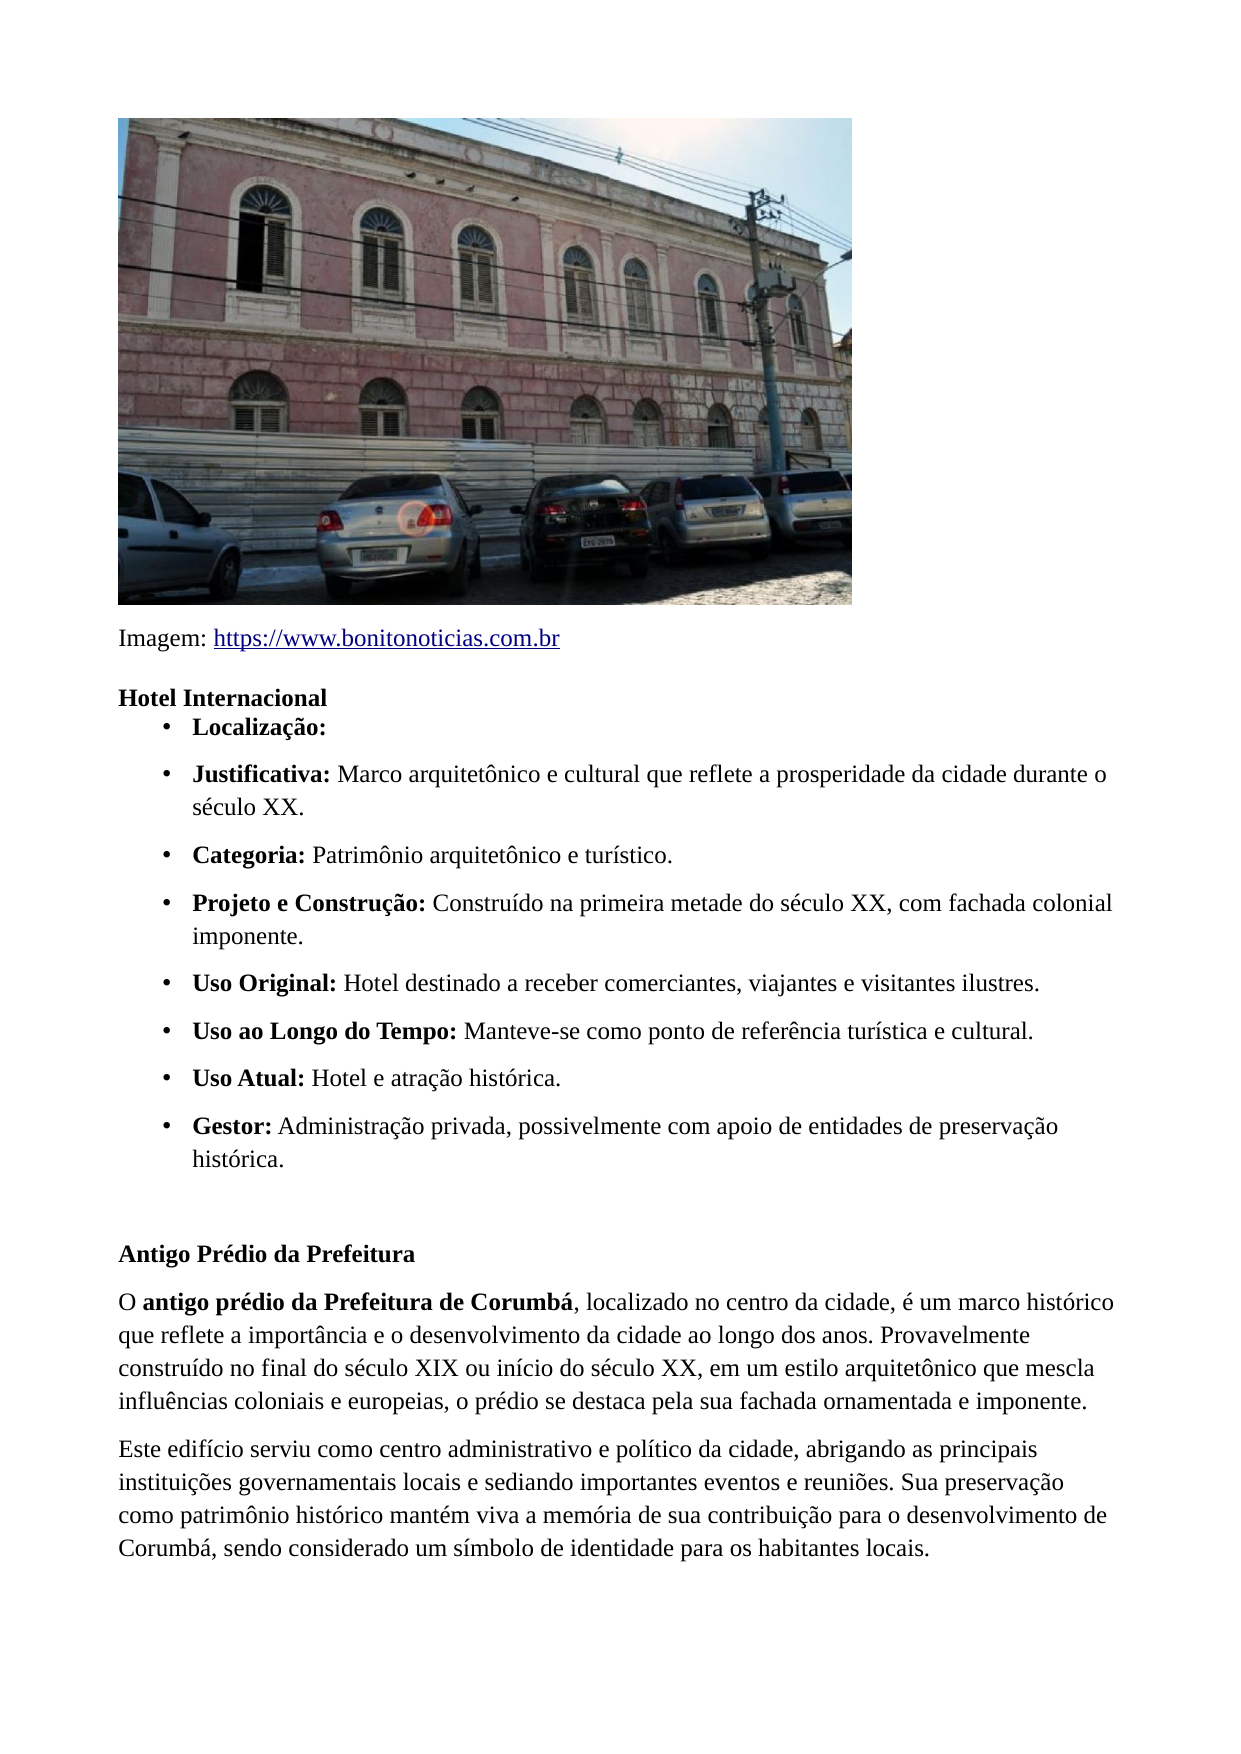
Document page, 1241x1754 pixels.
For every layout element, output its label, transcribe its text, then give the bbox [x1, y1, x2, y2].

list Categoria: Patrimônio arquitetônico e turístico. [162, 840, 1122, 869]
subtitle Hotel Internacional [118, 683, 1122, 712]
list Justificativa: Marco arquitetônico e cultural que reflete a prosperidade da cidade durante o século XX. [162, 759, 1122, 821]
picture [118, 118, 852, 605]
list Uso Original: Hotel destinado a receber comerciantes, viajantes e visitantes ilustres. [162, 968, 1122, 997]
text Este edifício serviu como centro administrativo e político da cidade, abrigando as principais instituições governamentais locais e sediando importantes eventos e reuniões. Sua preservação como patrimônio histórico mantém viva a memória de sua contribuição para o desenvolvimento de Corumbá, sendo considerado um símbolo de identidade para os habitantes locais. [118, 1434, 1122, 1561]
list Gestor: Administração privada, possivelmente com apoio de entidades de preservação histórica. [162, 1111, 1122, 1173]
list Localização: [162, 712, 1122, 741]
list Uso Atual: Hotel e atração histórica. [162, 1063, 1122, 1092]
text O antigo prédio da Prefeitura de Corumbá, localizado no centro da cidade, é um marco histórico que reflete a importância e o desenvolvimento da cidade ao longo dos anos. Provavelmente construído no final do século XIX ou início do século XX, em um estilo arquitetônico que mescla influências coloniais e europeias, o prédio se destaca pela sua fachada ornamentada e imponente. [118, 1287, 1122, 1415]
text Antigo Prédio da Prefeitura [118, 1239, 1122, 1268]
list Projeto e Construção: Construído na primeira metade do século XX, com fachada colonial imponente. [162, 888, 1122, 949]
text Imagem: https://www.bonitonoticias.com.br [118, 623, 1122, 652]
list Uso ao Longo do Tempo: Manteve-se como ponto de referência turística e cultural. [162, 1016, 1122, 1045]
